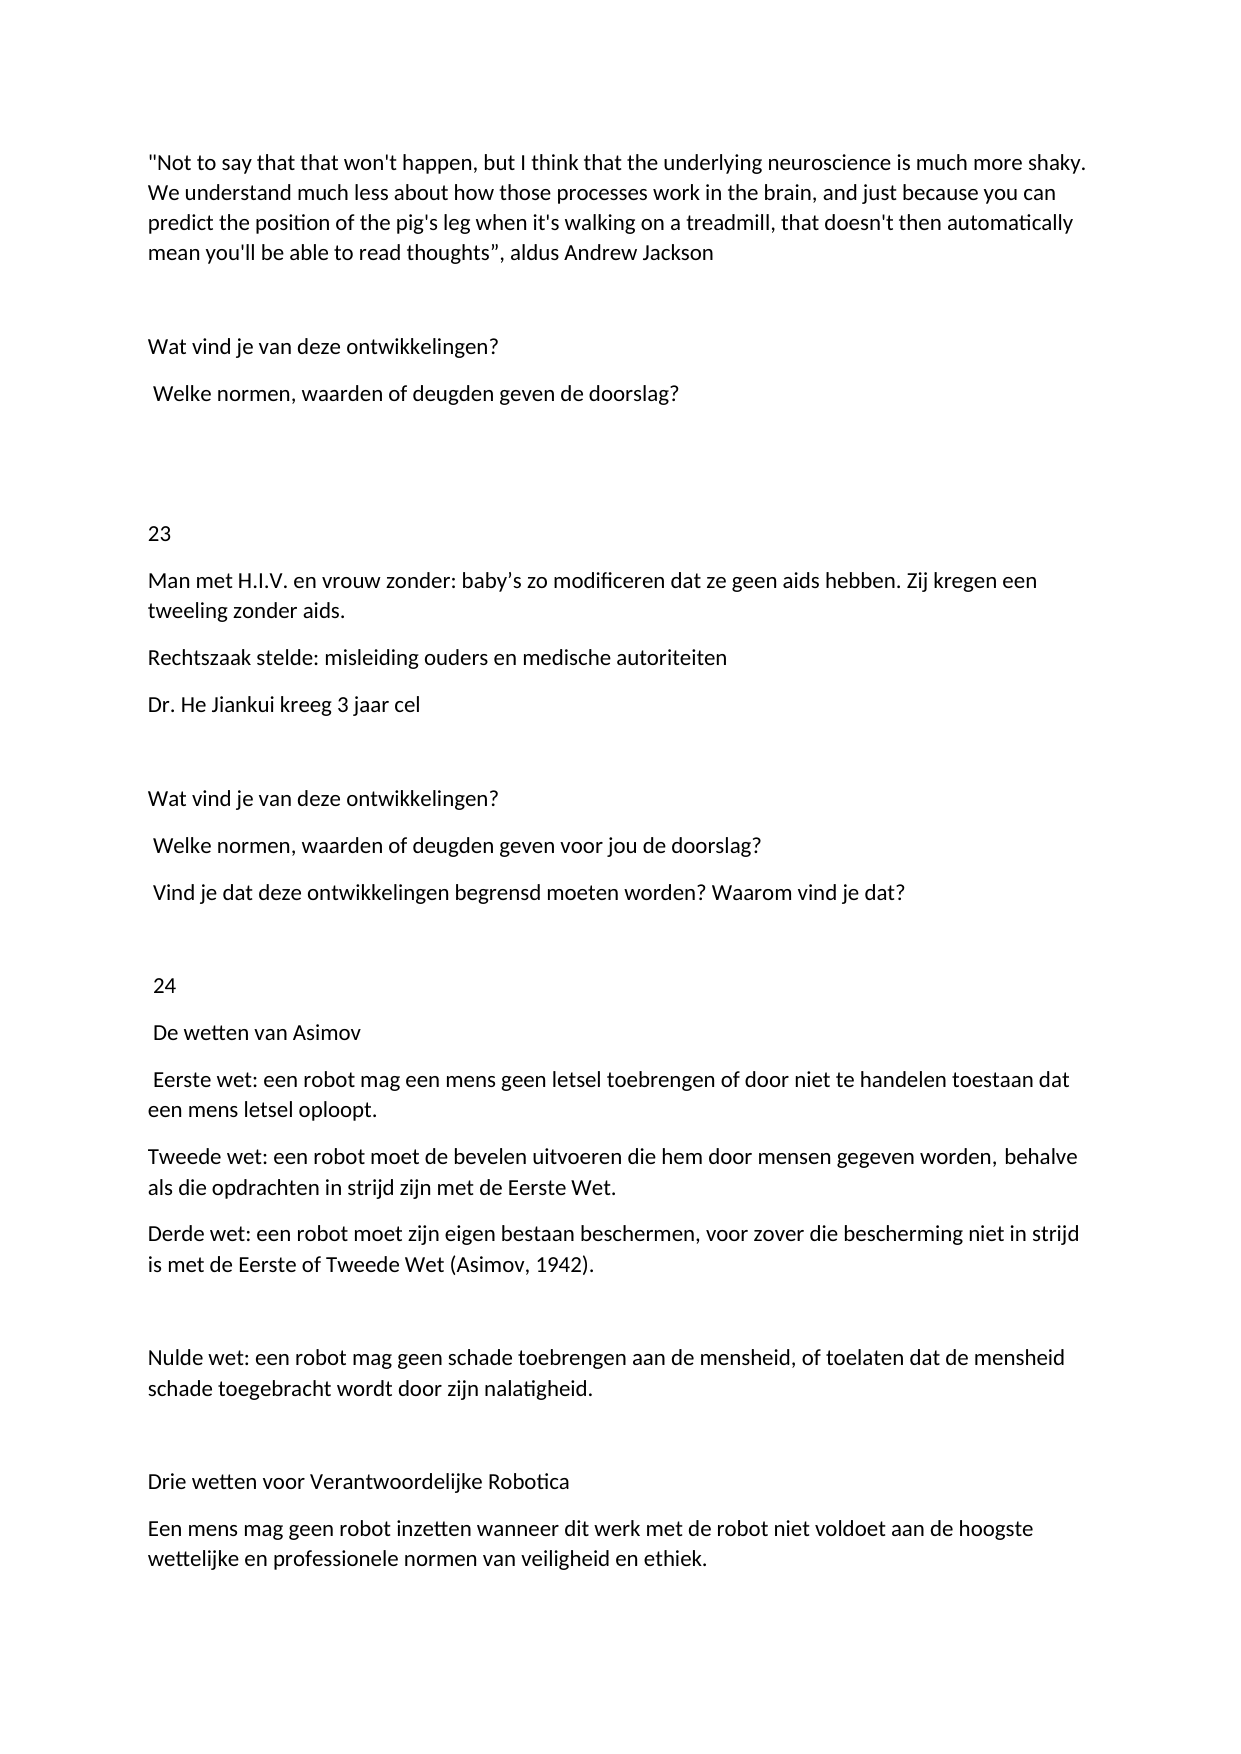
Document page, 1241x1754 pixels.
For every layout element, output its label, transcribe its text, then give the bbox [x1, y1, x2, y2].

text Een mens mag geen robot inzetten wanneer dit werk met de robot niet voldoet aan de hoogste wettelijke en professionele normen van veiligheid en ethiek. [148, 1514, 1093, 1572]
text Wat vind je van deze ontwikkelingen? [148, 332, 1093, 360]
text Rechtszaak stelde: misleiding ouders en medische autoriteiten [148, 643, 1093, 671]
text "Not to say that that won't happen, but I think that the underlying neuroscience is much more shaky. We understand much less about how those processes work in the brain, and just because you can predict the position of the pig's leg when it's walking on a treadmill, that doesn't then automatically mean you'll be able to read thoughts”, aldus Andrew Jackson [148, 148, 1093, 266]
text Vind je dat deze ontwikkelingen begrensd moeten worden? Waarom vind je dat? [148, 878, 1093, 906]
text Eerste wet: een robot mag een mens geen letsel toebrengen of door niet te handelen toestaan dat een mens letsel oploopt. [148, 1065, 1093, 1123]
text Derde wet: een robot moet zijn eigen bestaan beschermen, voor zover die bescherming niet in strijd is met de Eerste of Tweede Wet (Asimov, 1942). [148, 1219, 1093, 1278]
text Wat vind je van deze ontwikkelingen? [148, 784, 1093, 812]
text Nulde wet: een robot mag geen schade toebrengen aan de mensheid, of toelaten dat de mensheid schade toegebracht wordt door zijn nalatigheid. [148, 1343, 1093, 1402]
text Welke normen, waarden of deugden geven de doorslag? [148, 379, 1093, 407]
text 24 [148, 972, 1093, 999]
text Man met H.I.V. en vrouw zonder: baby’s zo modificeren dat ze geen aids hebben. Zij kregen een tweeling zonder aids. [148, 566, 1093, 624]
text Tweede wet: een robot moet de bevelen uitvoeren die hem door mensen gegeven worden, behalve als die opdrachten in strijd zijn met de Eerste Wet. [148, 1142, 1093, 1201]
text Welke normen, waarden of deugden geven voor jou de doorslag? [148, 831, 1093, 859]
text Dr. He Jiankui kreeg 3 jaar cel [148, 690, 1093, 718]
text 23 [148, 519, 1093, 547]
text Drie wetten voor Verantwoordelijke Robotica [148, 1467, 1093, 1495]
text De wetten van Asimov [148, 1018, 1093, 1046]
